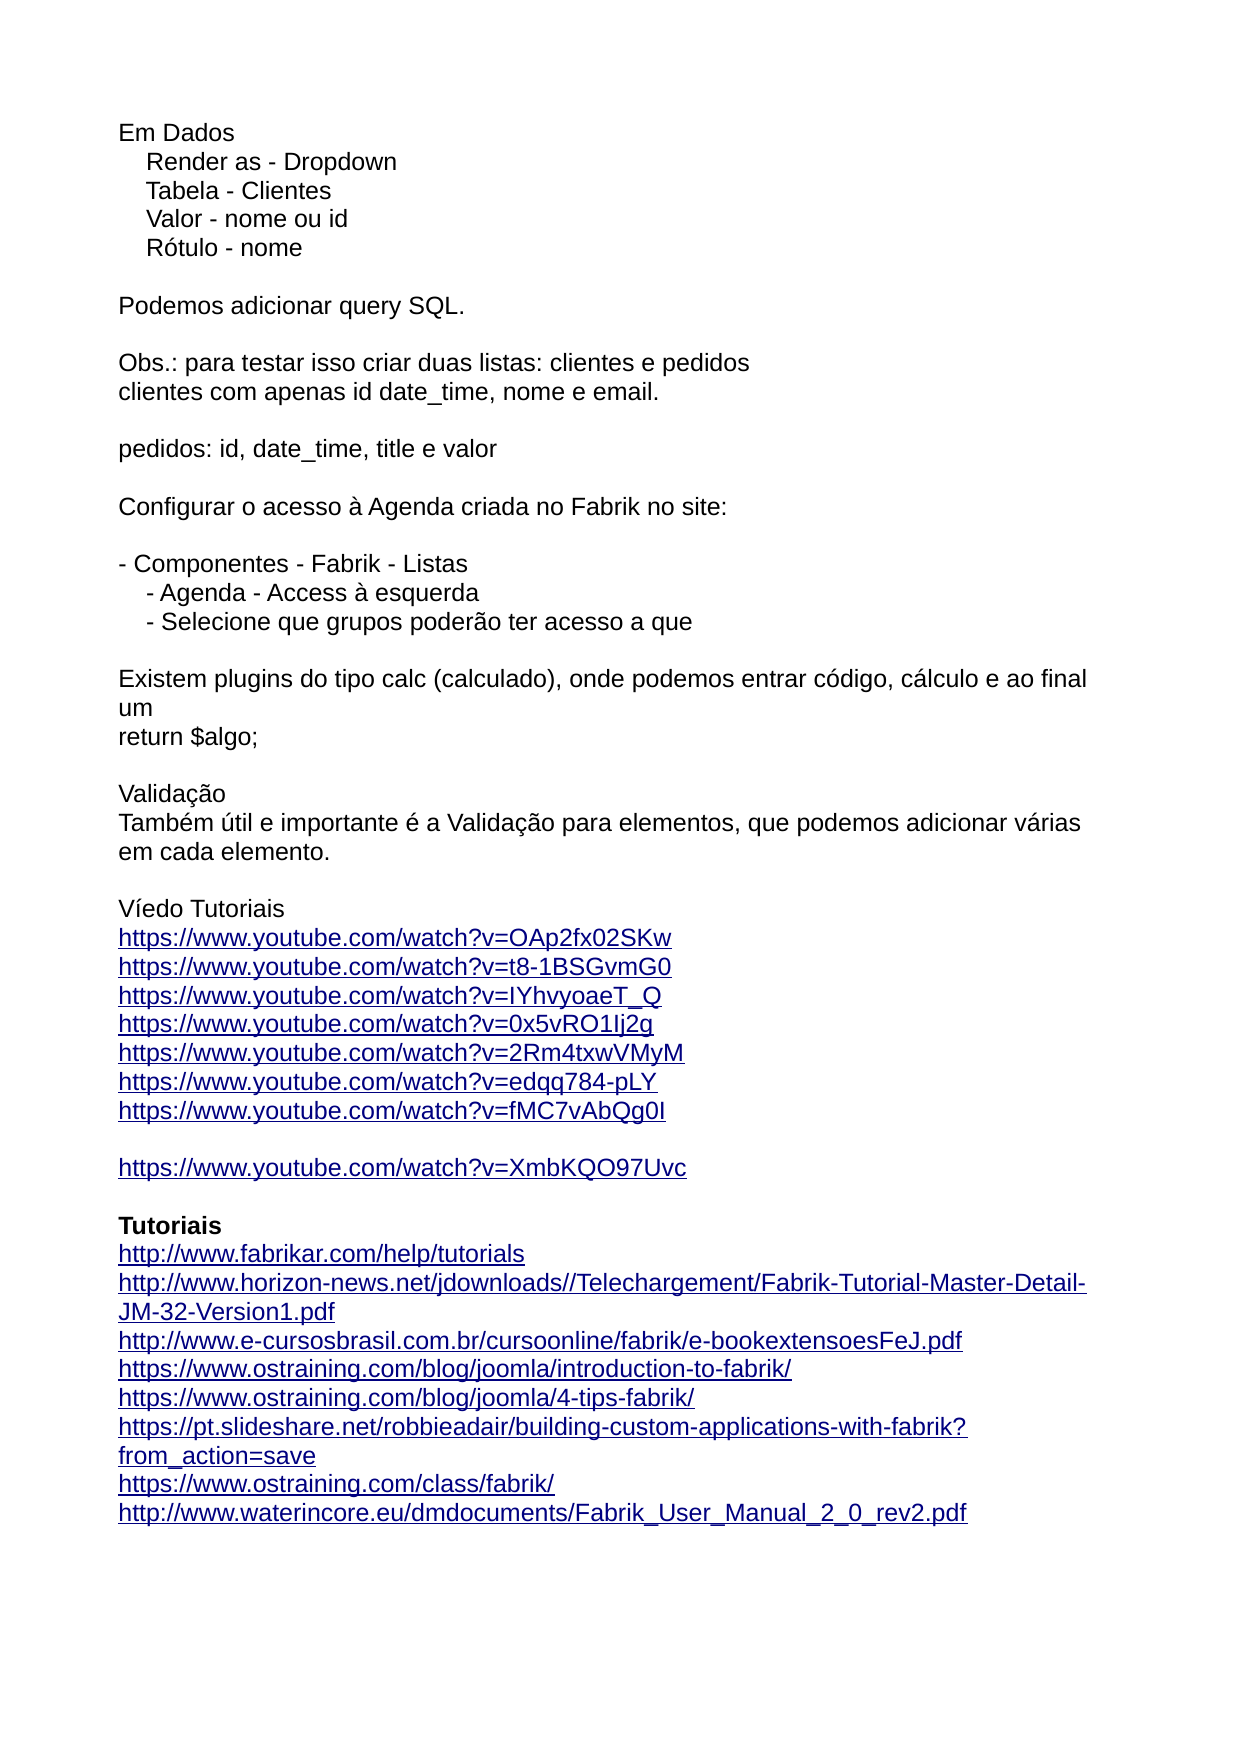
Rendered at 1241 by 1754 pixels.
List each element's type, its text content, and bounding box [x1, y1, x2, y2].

text Configurar o acesso à Agenda criada no Fabrik no site: [118, 492, 1122, 521]
text http://www.fabrikar.com/help/tutorials [118, 1239, 1122, 1268]
text https://www.youtube.com/watch?v=OAp2fx02SKw [118, 923, 1122, 952]
text https://www.youtube.com/watch?v=edqq784-pLY [118, 1067, 1122, 1096]
text Rótulo - nome [118, 233, 1122, 262]
text https://www.ostraining.com/blog/joomla/introduction-to-fabrik/ [118, 1354, 1122, 1383]
text - Componentes - Fabrik - Listas [118, 549, 1122, 578]
text clientes com apenas id date_time, nome e email. [118, 377, 1122, 406]
text https://www.ostraining.com/blog/joomla/4-tips-fabrik/ [118, 1383, 1122, 1412]
text https://www.youtube.com/watch?v=IYhvyoaeT_Q [118, 981, 1122, 1009]
text https://www.ostraining.com/class/fabrik/ [118, 1469, 1122, 1498]
text Valor - nome ou id [118, 204, 1122, 233]
text http://www.waterincore.eu/dmdocuments/Fabrik_User_Manual_2_0_rev2.pdf [118, 1498, 1122, 1527]
text http://www.e-cursosbrasil.com.br/cursoonline/fabrik/e-bookextensoesFeJ.pdf [118, 1326, 1122, 1354]
text Tutoriais [118, 1211, 1122, 1239]
text https://www.youtube.com/watch?v=0x5vRO1Ij2g [118, 1009, 1122, 1038]
text Tabela - Clientes [118, 176, 1122, 204]
text - Selecione que grupos poderão ter acesso a que [118, 607, 1122, 636]
text https://www.youtube.com/watch?v=t8-1BSGvmG0 [118, 952, 1122, 981]
text https://www.youtube.com/watch?v=XmbKQO97Uvc [118, 1153, 1122, 1182]
text Existem plugins do tipo calc (calculado), onde podemos entrar código, cálculo e ao final um [118, 664, 1122, 722]
text Também útil e importante é a Validação para elementos, que podemos adicionar várias em cada elemento. [118, 808, 1122, 866]
text - Agenda - Access à esquerda [118, 578, 1122, 607]
text return $algo; [118, 722, 1122, 751]
text http://www.horizon-news.net/jdownloads//Telechargement/Fabrik-Tutorial-Master-Detail-JM-32-Version1.pdf [118, 1268, 1122, 1326]
text Obs.: para testar isso criar duas listas: clientes e pedidos [118, 348, 1122, 377]
text https://www.youtube.com/watch?v=fMC7vAbQg0I [118, 1096, 1122, 1124]
text Validação [118, 779, 1122, 808]
text Víedo Tutoriais [118, 894, 1122, 923]
text Podemos adicionar query SQL. [118, 291, 1122, 319]
text https://pt.slideshare.net/robbieadair/building-custom-applications-with-fabrik?from_action=save [118, 1412, 1122, 1469]
text pedidos: id, date_time, title e valor [118, 434, 1122, 463]
text Render as - Dropdown [118, 147, 1122, 176]
text https://www.youtube.com/watch?v=2Rm4txwVMyM [118, 1038, 1122, 1067]
text Em Dados [118, 118, 1122, 147]
